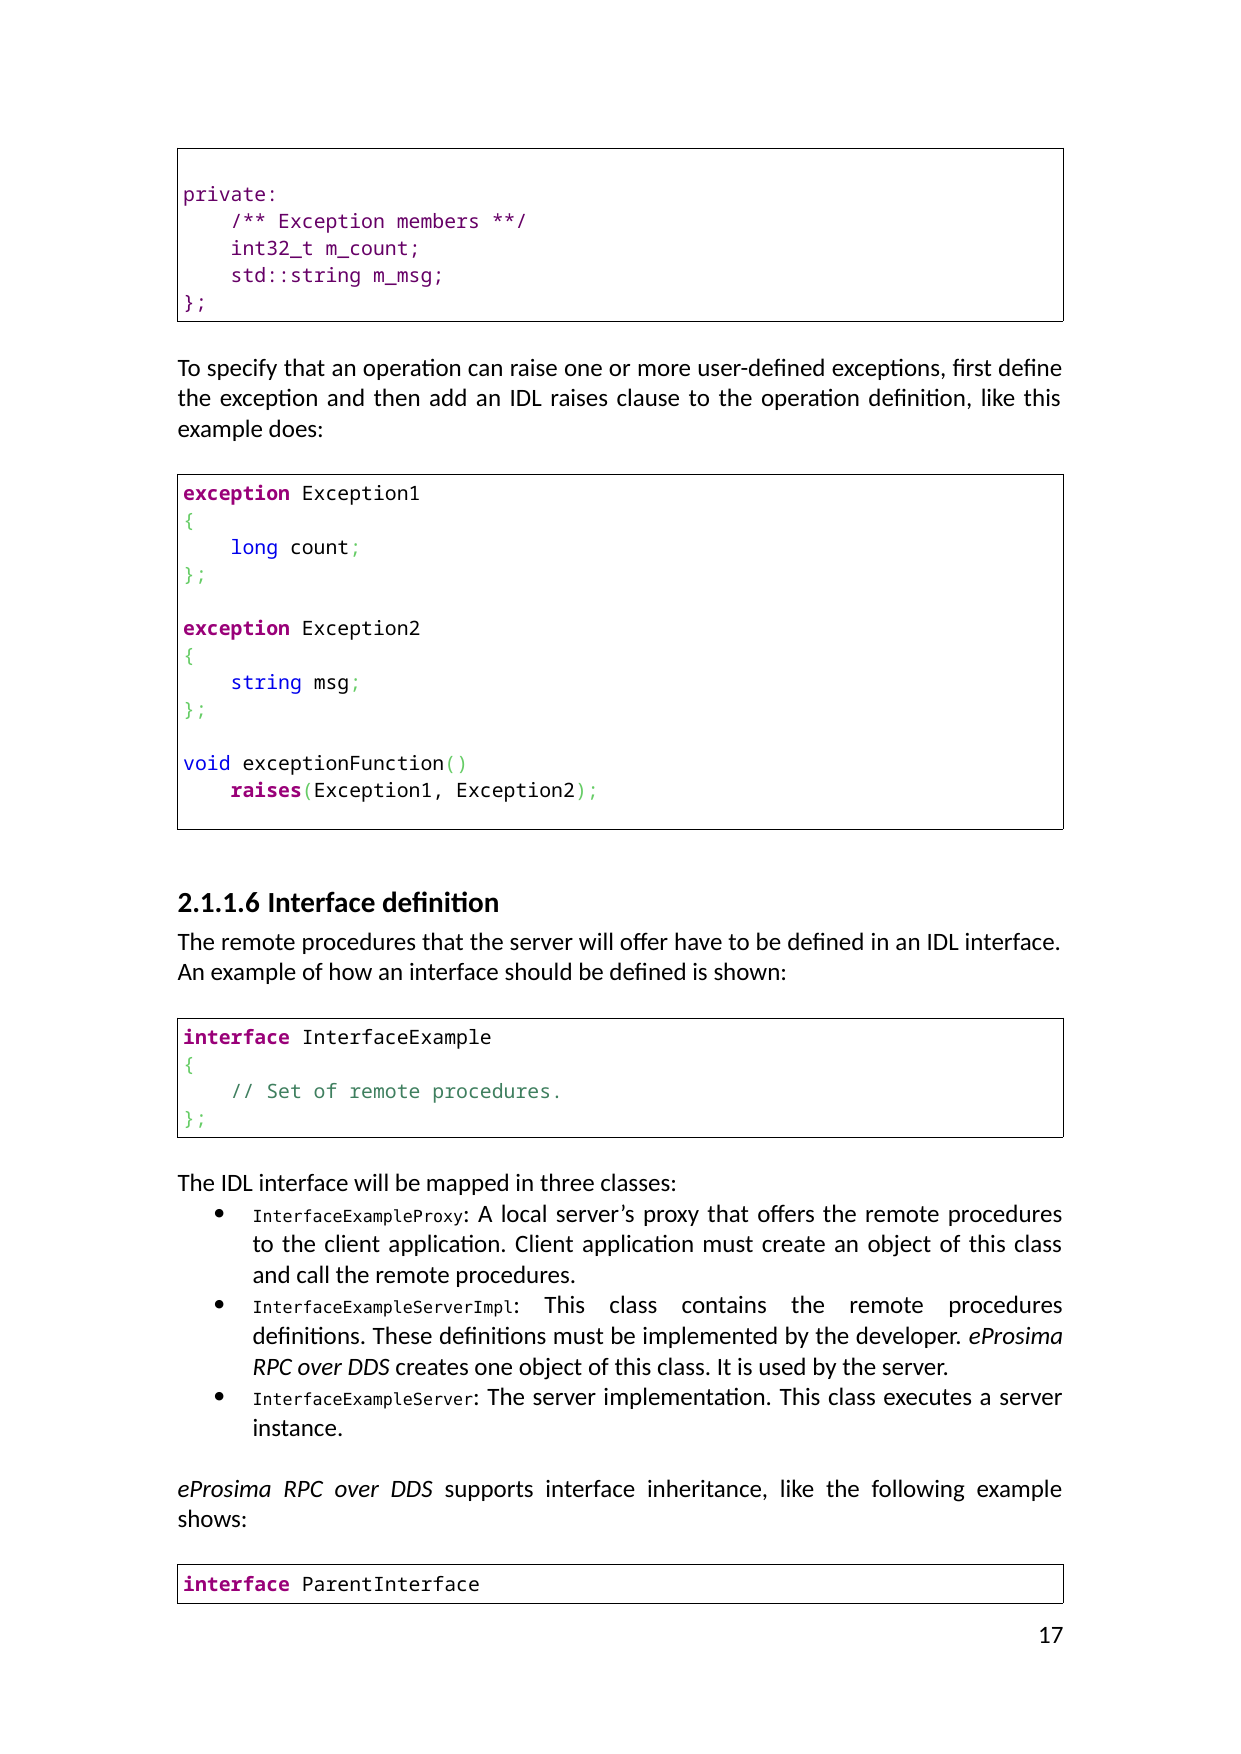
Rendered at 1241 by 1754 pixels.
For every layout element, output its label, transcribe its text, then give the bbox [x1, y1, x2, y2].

text To specify that an operation can raise one or more user-defined exceptions, first define the exception and then add an IDL raises clause to the operation definition, like this example does: [177, 352, 1063, 443]
text The remote procedures that the server will offer have to be defined in an IDL interface. An example of how an interface should be defined is shown: [177, 926, 1063, 987]
table_header interface InterfaceExample { // Set of remote procedures. }; [178, 1019, 1063, 1137]
subtitle Interface definition [177, 884, 1063, 920]
text eProsima RPC over DDS supports interface inheritance, like the following example shows: [177, 1473, 1063, 1534]
table_header private: /** Exception members **/ int32_t m_count; std::string m_msg; }; [178, 149, 1063, 321]
list InterfaceExampleServerImpl: This class contains the remote procedures definitions. These definitions must be implemented by the developer. eProsima RPC over DDS creates one object of this class. It is used by the server. [215, 1290, 1063, 1381]
list InterfaceExampleProxy: A local server’s proxy that offers the remote procedures to the client application. Client application must create an object of this class and call the remote procedures. [215, 1198, 1063, 1290]
text The IDL interface will be mapped in three classes: [177, 1168, 1063, 1198]
table_header exception Exception1 { long count; }; exception Exception2 { string msg; }; void exceptionFunction() raises(Exception1, Exception2); [178, 475, 1063, 828]
list InterfaceExampleServer: The server implementation. This class executes a server instance. [215, 1381, 1063, 1442]
table_header interface ParentInterface [178, 1565, 1063, 1603]
